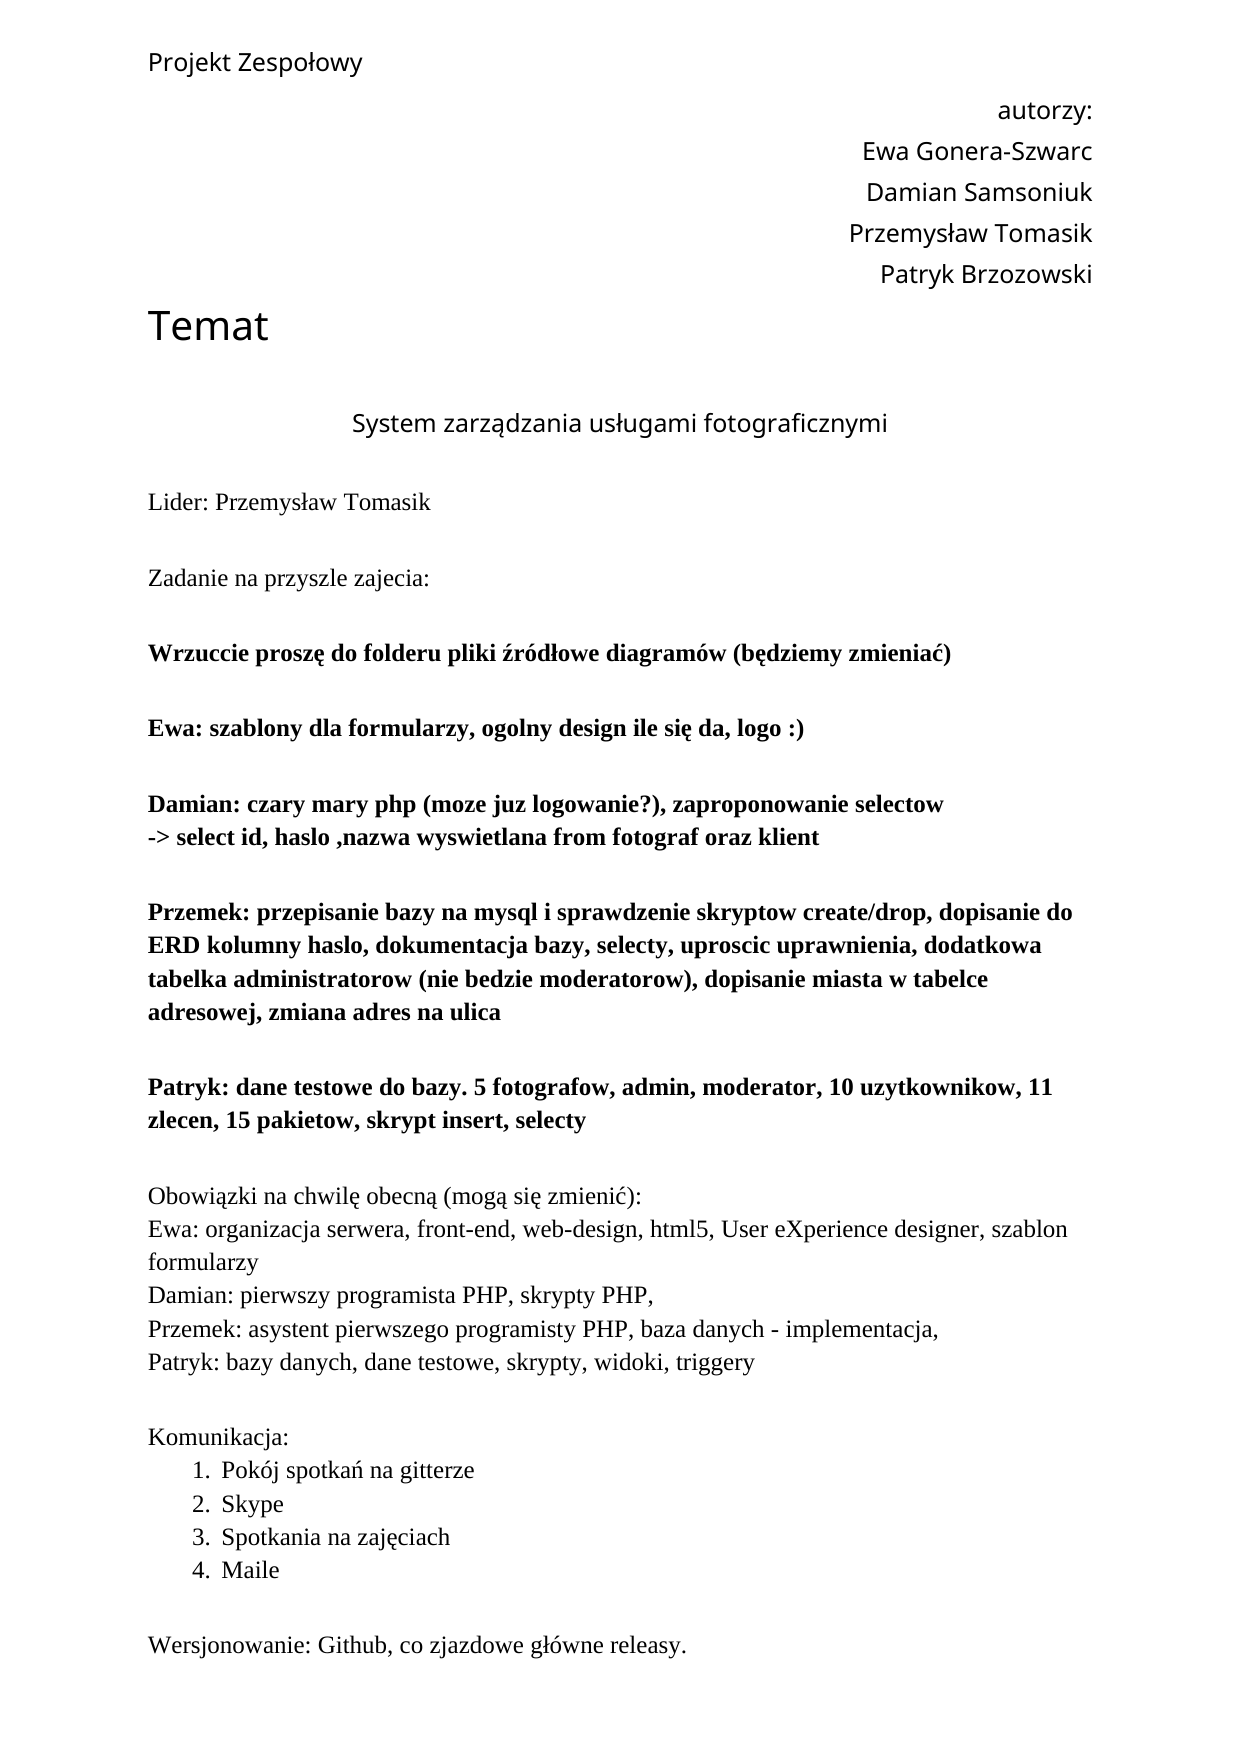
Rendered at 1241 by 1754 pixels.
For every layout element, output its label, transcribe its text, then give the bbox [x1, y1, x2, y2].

text Lider: Przemysław Tomasik [148, 488, 1093, 516]
text -> select id, haslo ,nazwa wyswietlana from fotograf oraz klient [148, 823, 1093, 851]
text Zadanie na przyszle zajecia: [148, 564, 1093, 592]
list Pokój spotkań na gitterze [192, 1457, 1093, 1484]
text Patryk: bazy danych, dane testowe, skrypty, widoki, triggery [148, 1348, 1093, 1376]
text Obowiązki na chwilę obecną (mogą się zmienić): [148, 1182, 1093, 1209]
text Ewa: organizacja serwera, front-end, web-design, html5, User eXperience designer, szablon formularzy [148, 1215, 1093, 1276]
list Skype [192, 1490, 1093, 1517]
text Patryk Brzozowski [148, 256, 1093, 290]
text Patryk: dane testowe do bazy. 5 fotografow, admin, moderator, 10 uzytkownikow, 11 zlecen, 15 pakietow, skrypt insert, selecty [148, 1073, 1093, 1134]
text Damian Samsoniuk [148, 175, 1093, 209]
text Wersjonowanie: Github, co zjazdowe główne releasy. [148, 1632, 1093, 1659]
text Przemek: przepisanie bazy na mysql i sprawdzenie skryptow create/drop, dopisanie do ERD kolumny haslo, dokumentacja bazy, selecty, uproscic uprawnienia, dodatkowa tabelka administratorow (nie bedzie moderatorow), dopisanie miasta w tabelce adresowej, zmiana adres na ulica [148, 898, 1093, 1026]
text Damian: pierwszy programista PHP, skrypty PHP, [148, 1282, 1093, 1309]
list Maile [192, 1556, 1093, 1584]
text Ewa: szablony dla formularzy, ogolny design ile się da, logo :) [148, 714, 1093, 742]
text autorzy: [148, 93, 1093, 127]
text Komunikacja: [148, 1423, 1093, 1451]
text Damian: czary mary php (moze juz logowanie?), zaproponowanie selectow [148, 790, 1093, 817]
text Ewa Gonera-Szwarc [148, 134, 1093, 168]
text Projekt Zespołowy [148, 44, 1093, 78]
list Spotkania na zajęciach [192, 1523, 1093, 1551]
text Przemek: asystent pierwszego programisty PHP, baza danych - implementacja, [148, 1315, 1093, 1342]
text Przemysław Tomasik [148, 216, 1093, 249]
text System zarządzania usługami fotograficznymi [148, 406, 1093, 440]
text Wrzuccie proszę do folderu pliki źródłowe diagramów (będziemy zmieniać) [148, 639, 1093, 667]
text Temat [148, 297, 1093, 352]
